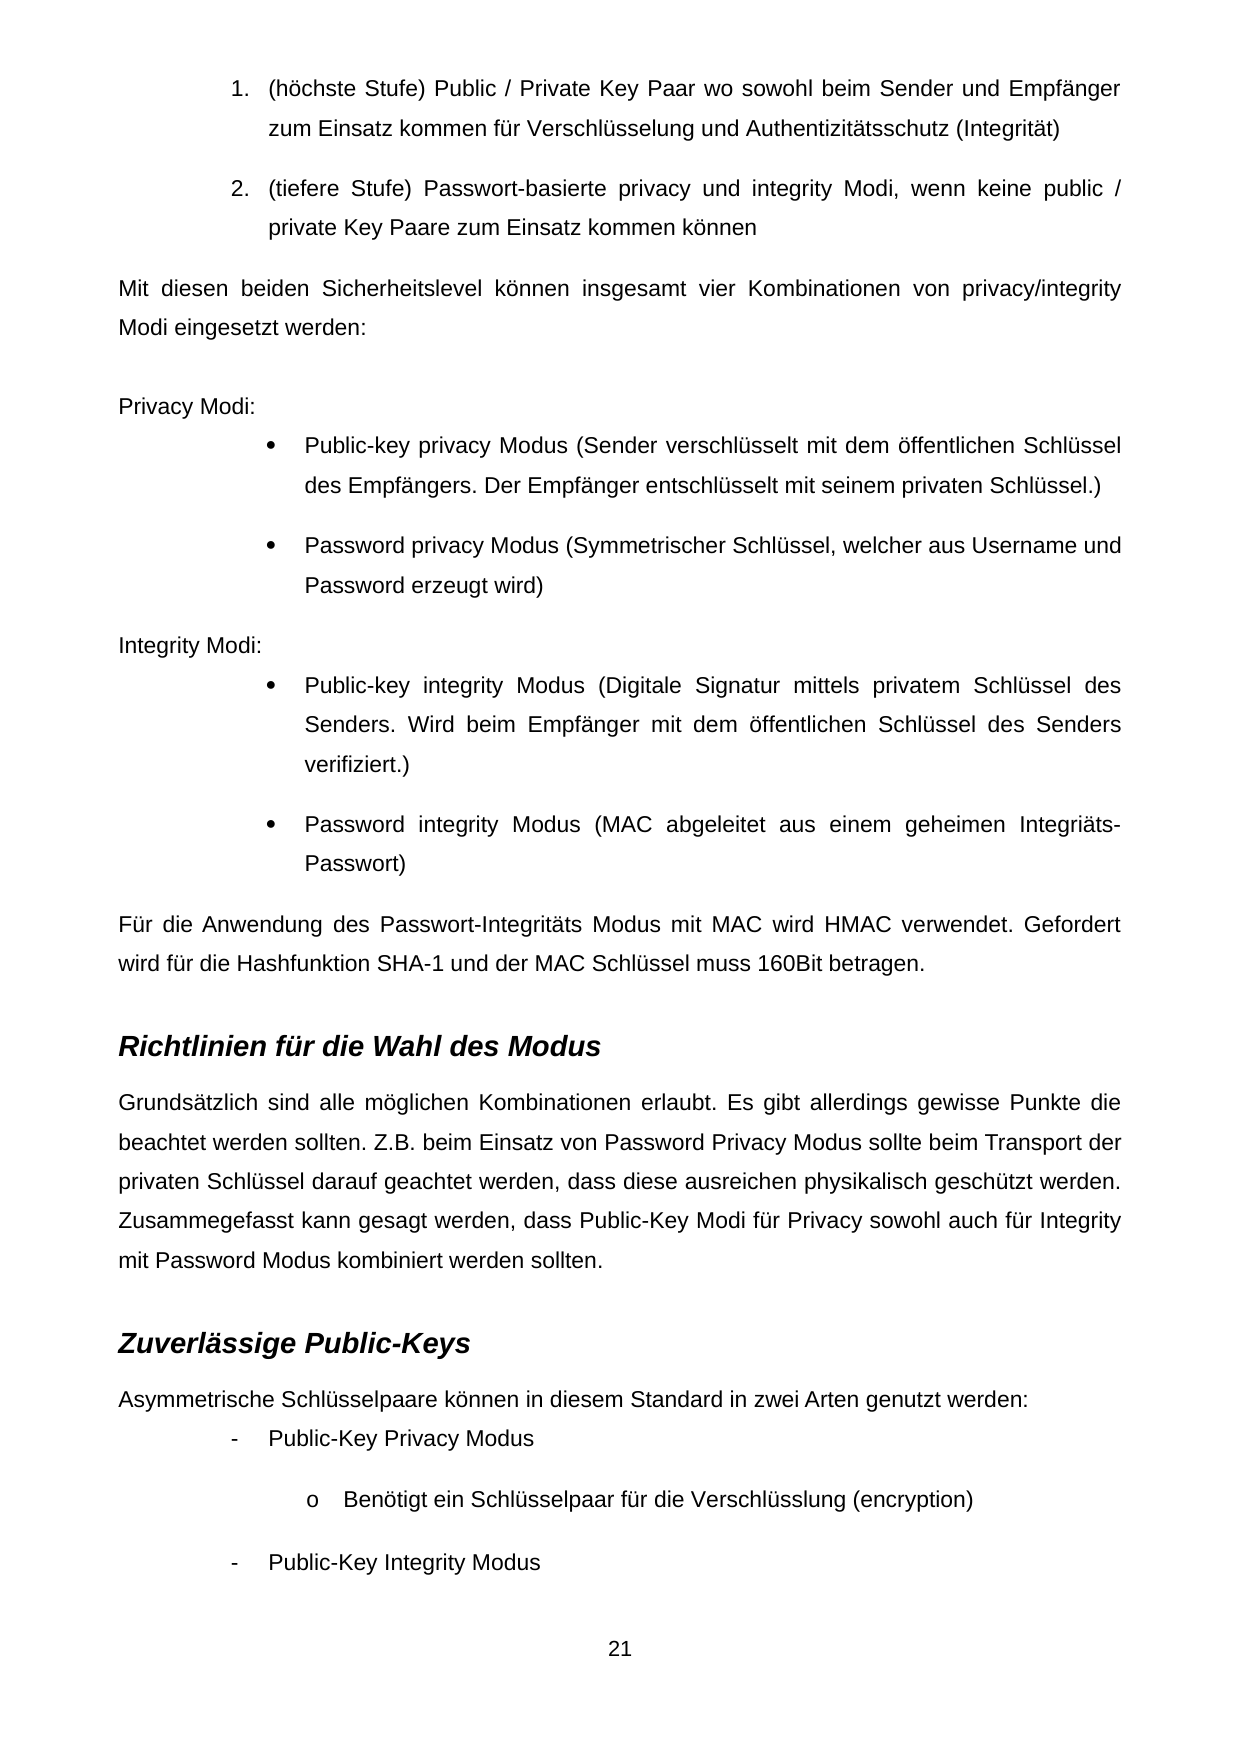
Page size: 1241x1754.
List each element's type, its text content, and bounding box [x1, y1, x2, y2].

text Privacy Modi: [118, 393, 1122, 419]
list Public-key privacy Modus (Sender verschlüsselt mit dem öffentlichen Schlüssel des Empfängers. Der Empfänger entschlüsselt mit seinem privaten Schlüssel.) [267, 432, 1122, 498]
text Integrity Modi: [118, 632, 1122, 658]
list Benötigt ein Schlüsselpaar für die Verschlüsslung (encryption) [306, 1486, 1122, 1514]
list (höchste Stufe) Public / Private Key Paar wo sowohl beim Sender und Empfänger zum Einsatz kommen für Verschlüsselung und Authentizitätsschutz (Integrität) [231, 75, 1122, 141]
text Asymmetrische Schlüsselpaare können in diesem Standard in zwei Arten genutzt werden: [118, 1386, 1122, 1412]
list Public-Key Privacy Modus [231, 1425, 1122, 1452]
text Richtlinien für die Wahl des Modus [118, 1029, 1122, 1063]
list Password privacy Modus (Symmetrischer Schlüssel, welcher aus Username und Password erzeugt wird) [267, 532, 1122, 598]
list Public-key integrity Modus (Digitale Signatur mittels privatem Schlüssel des Senders. Wird beim Empfänger mit dem öffentlichen Schlüssel des Senders verifiziert.) [267, 672, 1122, 777]
text Mit diesen beiden Sicherheitslevel können insgesamt vier Kombinationen von privacy/integrity Modi eingesetzt werden: [118, 274, 1122, 340]
text Für die Anwendung des Passwort-Integritäts Modus mit MAC wird HMAC verwendet. Gefordert wird für die Hashfunktion SHA-1 und der MAC Schlüssel muss 160Bit betragen. [118, 911, 1122, 976]
list Password integrity Modus (MAC abgeleitet aus einem geheimen Integriäts-Passwort) [267, 811, 1122, 877]
text Zuverlässige Public-Keys [118, 1326, 1122, 1359]
list Public-Key Integrity Modus [231, 1549, 1122, 1575]
text Grundsätzlich sind alle möglichen Kombinationen erlaubt. Es gibt allerdings gewisse Punkte die beachtet werden sollten. Z.B. beim Einsatz von Password Privacy Modus sollte beim Transport der privaten Schlüssel darauf geachtet werden, dass diese ausreichen physikalisch geschützt werden. Zusammegefasst kann gesagt werden, dass Public-Key Modi für Privacy sowohl auch für Integrity mit Password Modus kombiniert werden sollten. [118, 1089, 1122, 1273]
list (tiefere Stufe) Passwort-basierte privacy und integrity Modi, wenn keine public / private Key Paare zum Einsatz kommen können [231, 175, 1122, 241]
